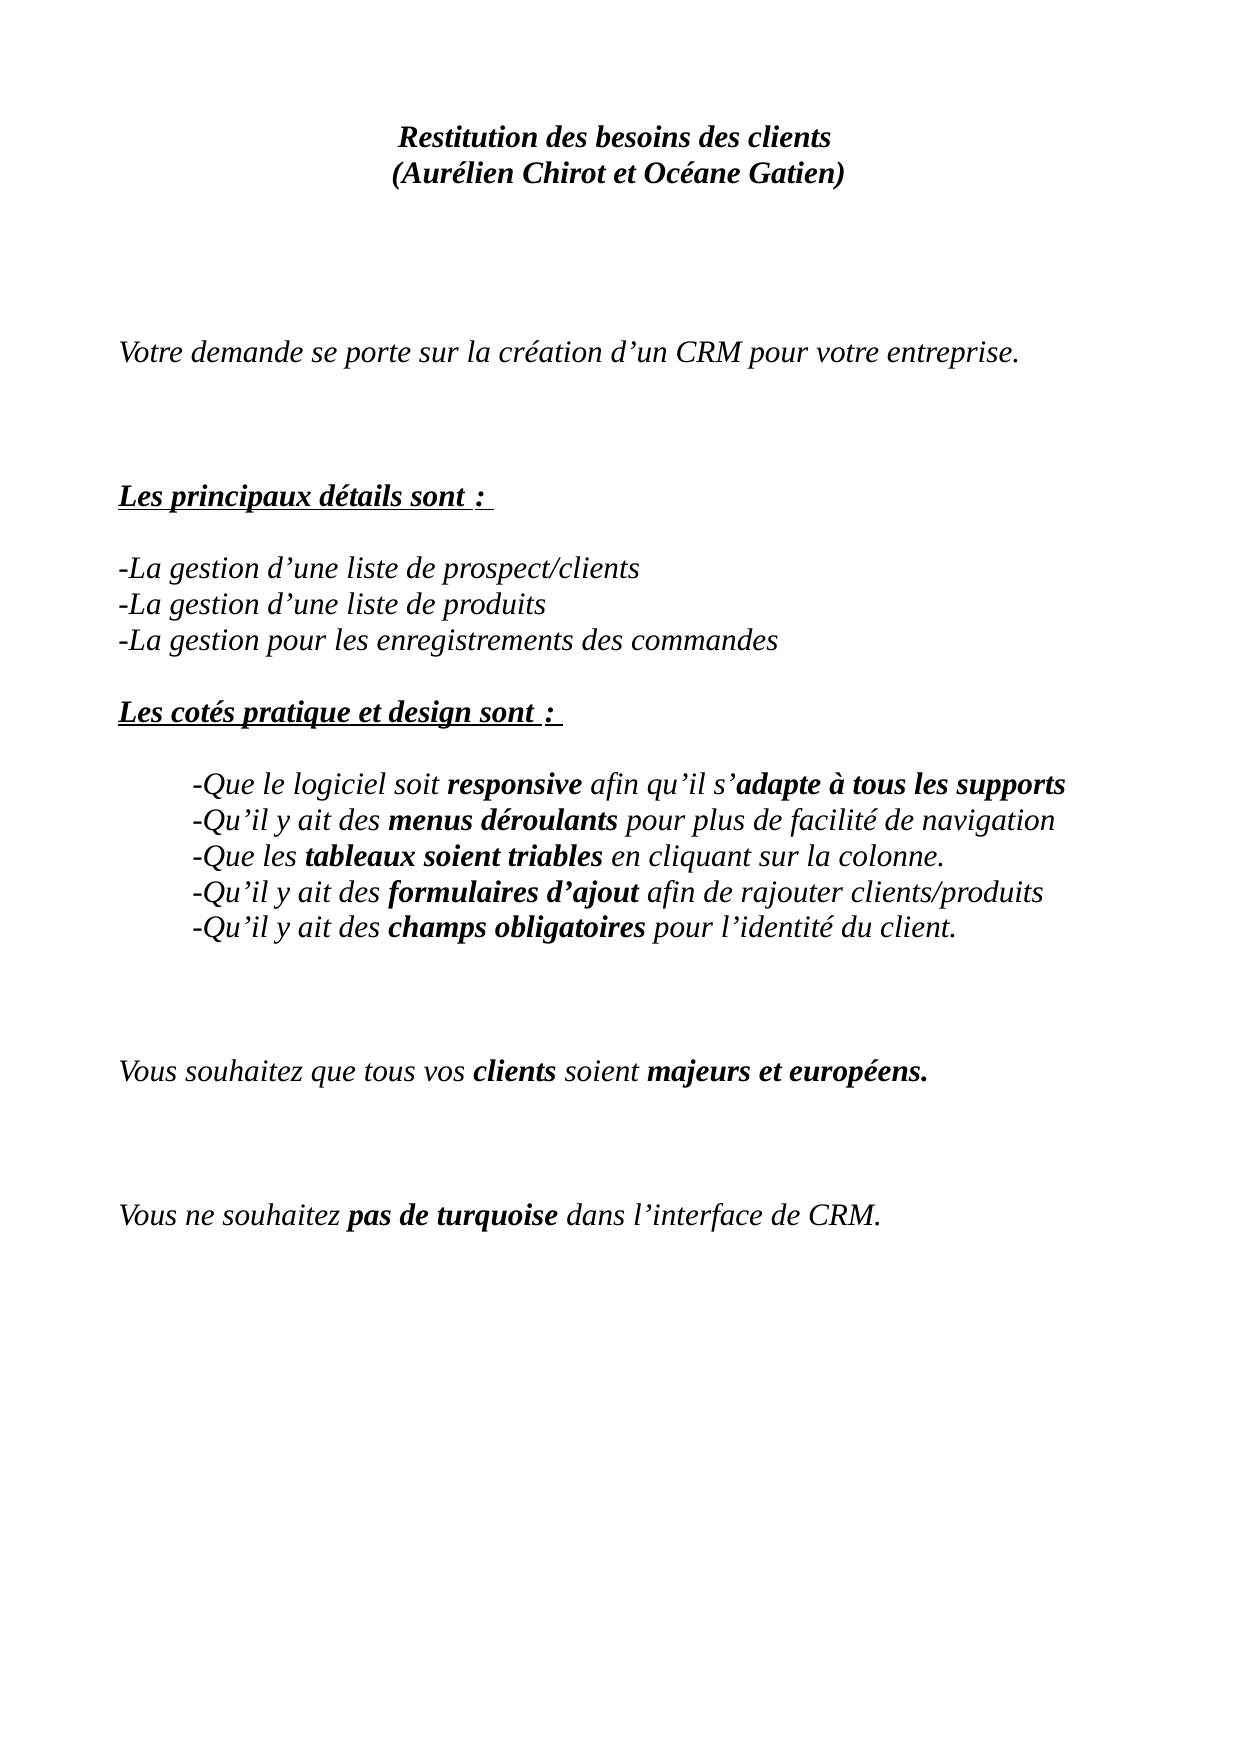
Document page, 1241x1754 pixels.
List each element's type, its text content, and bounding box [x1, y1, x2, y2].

text Vous souhaitez que tous vos clients soient majeurs et européens. [118, 1052, 1122, 1088]
text -Qu’il y ait des menus déroulants pour plus de facilité de navigation [118, 801, 1122, 837]
text -Que le logiciel soit responsive afin qu’il s’adapte à tous les supports [118, 765, 1122, 801]
text (Aurélien Chirot et Océane Gatien) [118, 154, 1122, 190]
text Les cotés pratique et design sont : [118, 693, 1122, 729]
text -La gestion d’une liste de produits [118, 585, 1122, 621]
text -La gestion d’une liste de prospect/clients [118, 549, 1122, 585]
text -Qu’il y ait des champs obligatoires pour l’identité du client. [118, 909, 1122, 945]
text -Qu’il y ait des formulaires d’ajout afin de rajouter clients/produits [118, 873, 1122, 909]
text Votre demande se porte sur la création d’un CRM pour votre entreprise. [118, 334, 1122, 370]
text Les principaux détails sont : [118, 477, 1122, 513]
text Restitution des besoins des clients [118, 118, 1122, 154]
text -Que les tableaux soient triables en cliquant sur la colonne. [118, 837, 1122, 873]
text -La gestion pour les enregistrements des commandes [118, 621, 1122, 657]
text Vous ne souhaitez pas de turquoise dans l’interface de CRM. [118, 1196, 1122, 1232]
